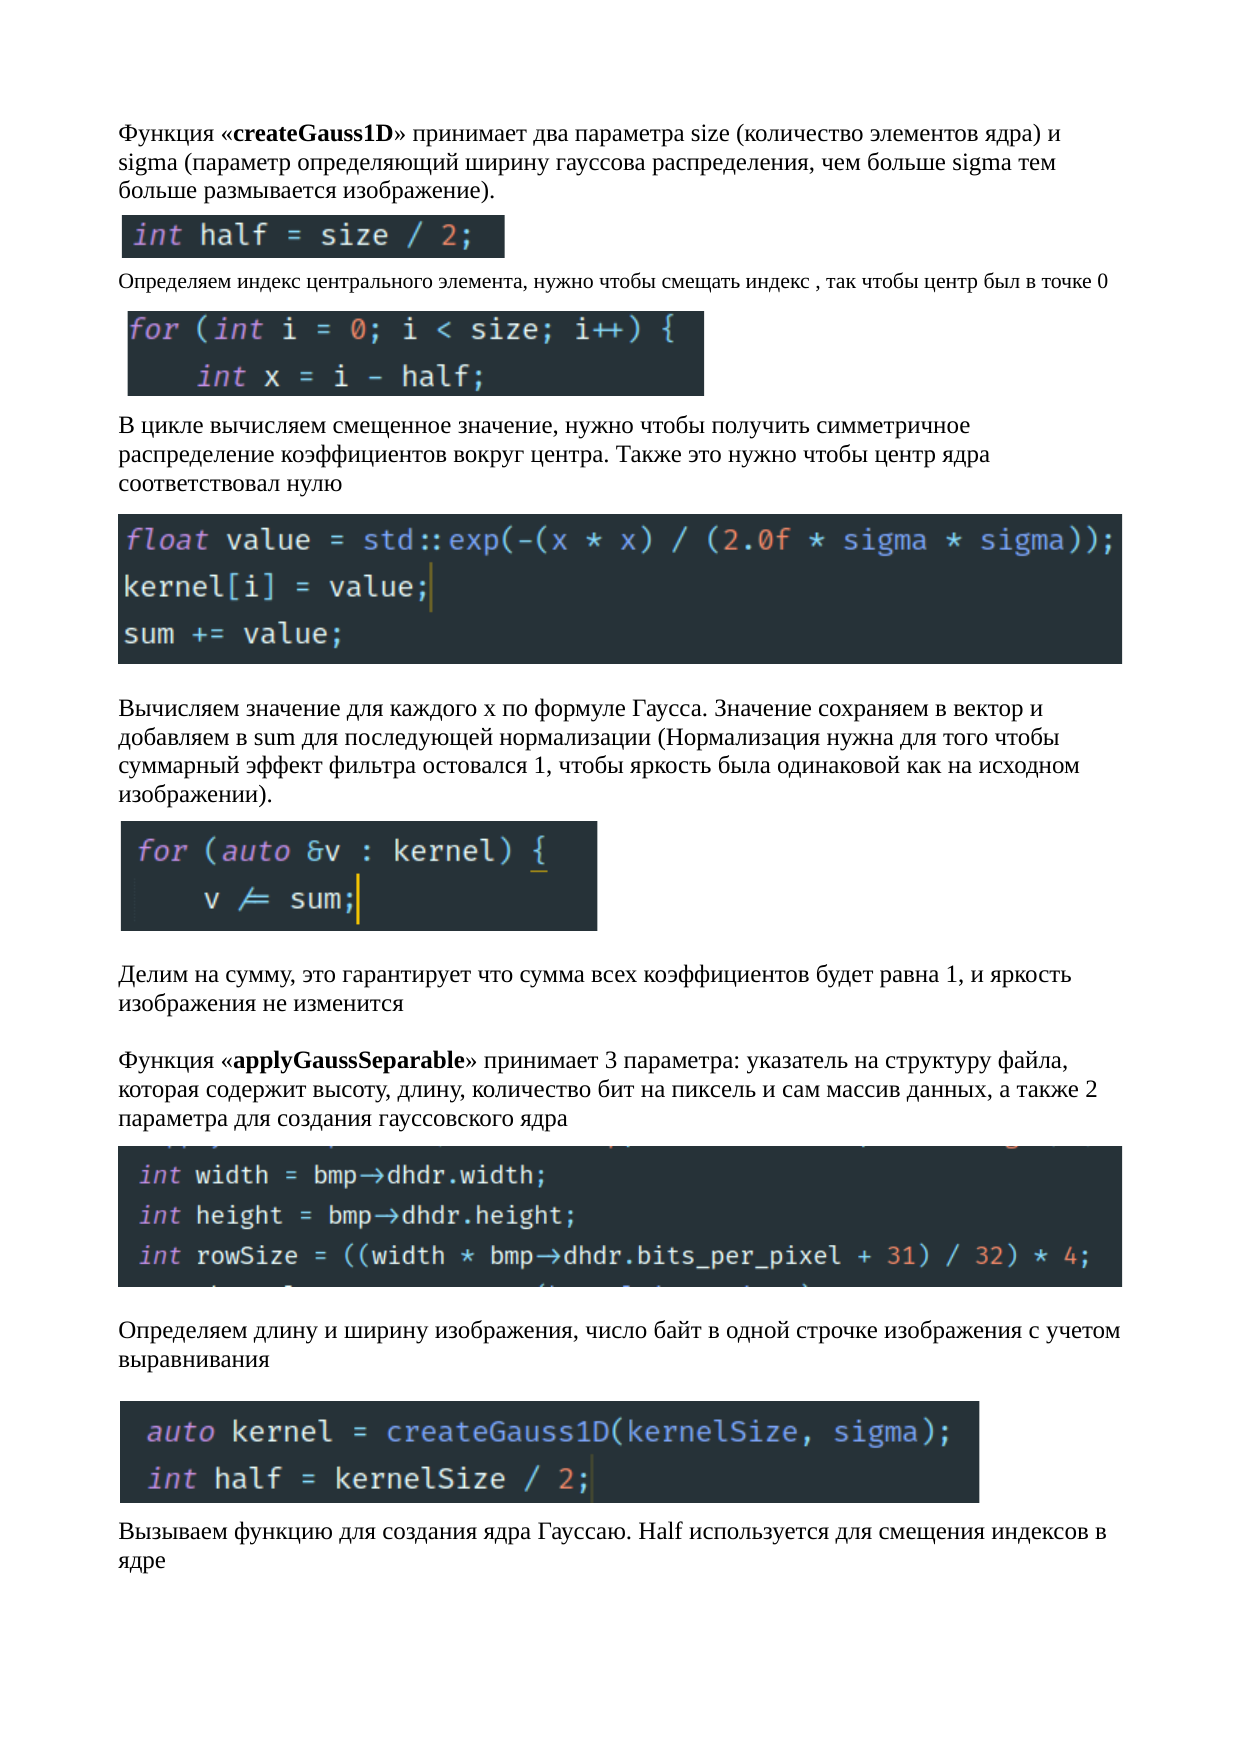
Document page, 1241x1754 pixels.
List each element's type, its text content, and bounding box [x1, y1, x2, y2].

text В цикле вычисляем смещенное значение, нужно чтобы получить симметричное распределение коэффициентов вокруг центра. Также это нужно чтобы центр ядра соответствовал нулю [118, 411, 1122, 497]
text Функция «createGauss1D» принимает два параметра size (количество элементов ядра) и sigma (параметр определяющий ширину гауссова распределения, чем больше sigma тем больше размывается изображение). [118, 118, 1122, 204]
picture [127, 311, 705, 396]
text Делим на сумму, это гарантирует что сумма всех коэффициентов будет равна 1, и яркость изображения не изменится [118, 959, 1122, 1017]
text Определяем длину и ширину изображения, число байт в одной строчке изображения с учетом выравнивания [118, 1315, 1122, 1373]
text Функция «applyGaussSeparable» принимает 3 параметра: указатель на структуру файла, которая содержит высоту, длину, количество бит на пиксель и сам массив данных, а также 2 параметра для создания гауссовского ядра [118, 1045, 1122, 1132]
picture [120, 1401, 980, 1503]
text Вычисляем значение для каждого x по формуле Гаусса. Значение сохраняем в вектор и добавляем в sum для последующей нормализации (Нормализация нужна для того чтобы суммарный эффект фильтра остовался 1, чтобы яркость была одинаковой как на исходном изображении). [118, 693, 1122, 808]
picture [118, 1146, 1123, 1287]
text Вызываем функцию для создания ядра Гауссаю. Half используется для смещения индексов в ядре [118, 1516, 1122, 1574]
text Определяем индекс центрального элемента, нужно чтобы смещать индекс , так чтобы центр был в точке 0 [118, 264, 1122, 294]
picture [121, 215, 505, 258]
picture [118, 514, 1123, 664]
picture [120, 821, 598, 931]
